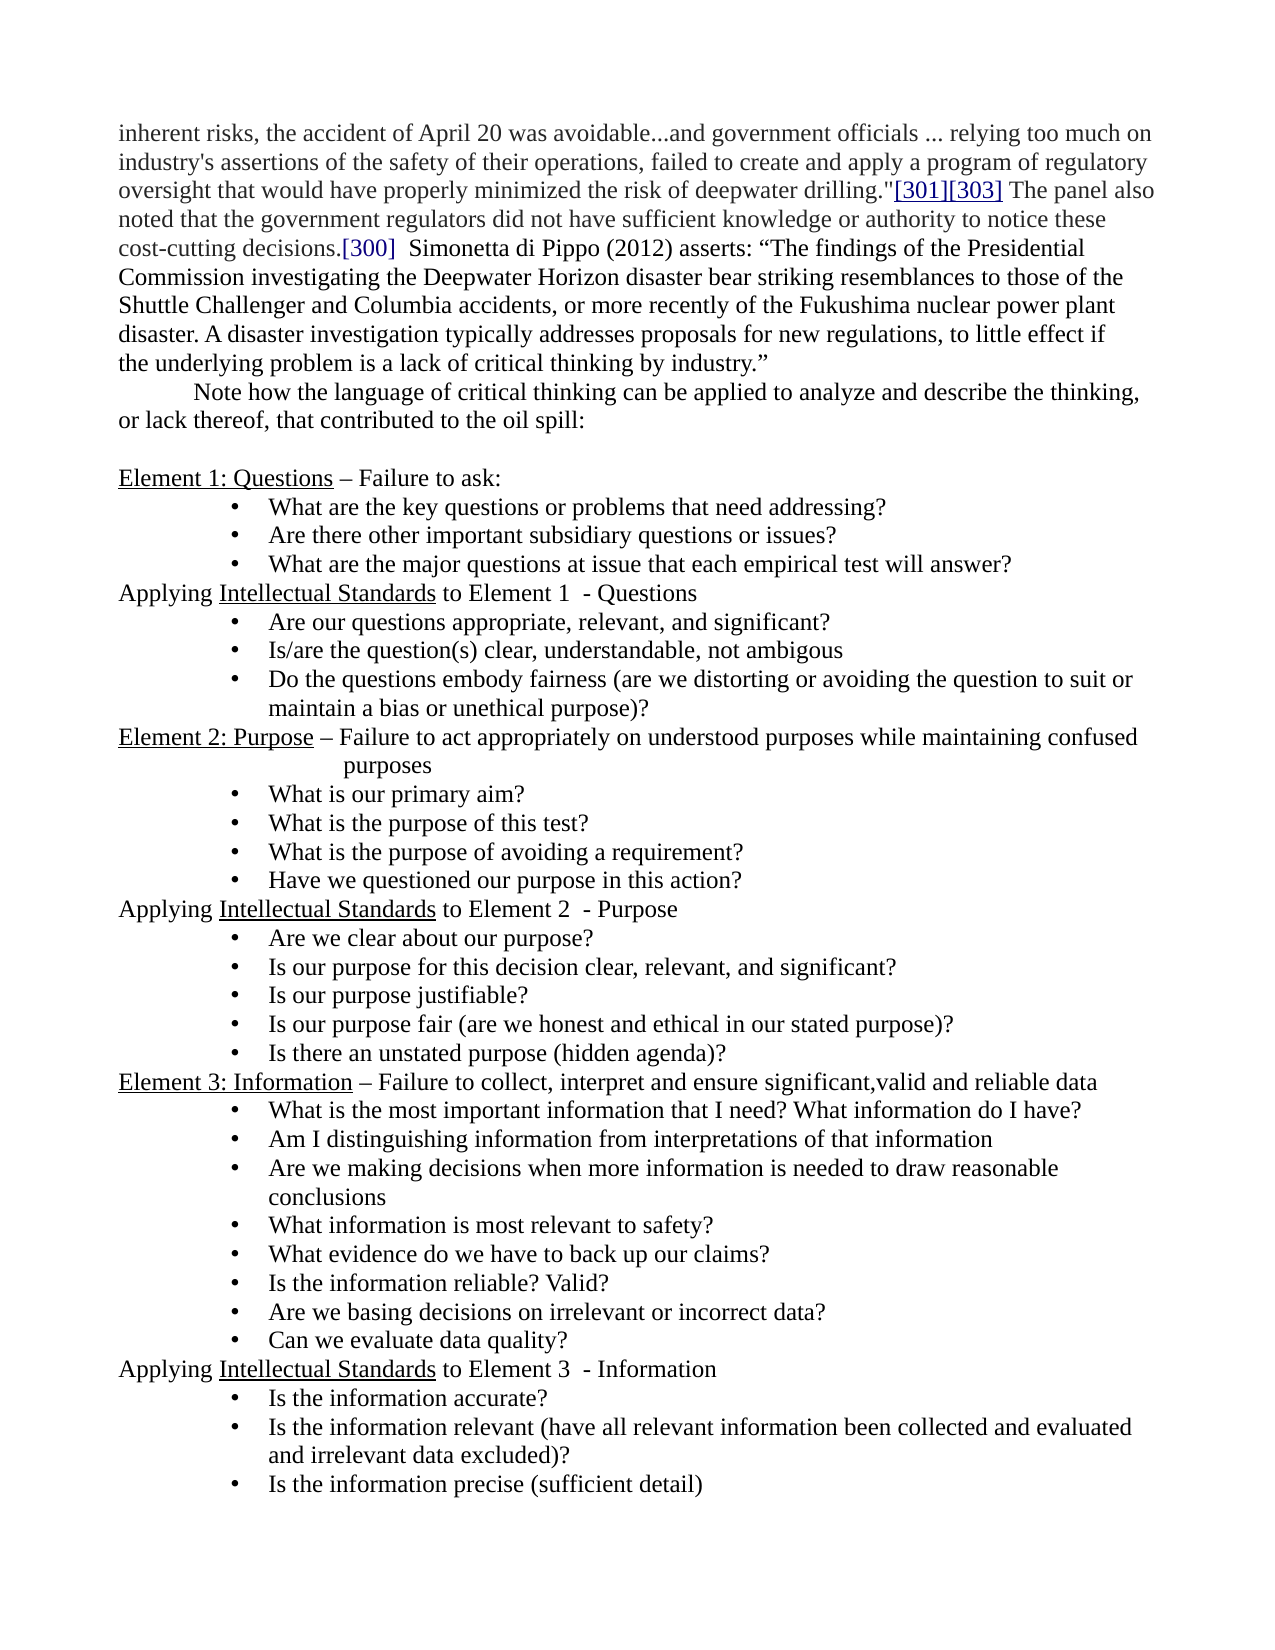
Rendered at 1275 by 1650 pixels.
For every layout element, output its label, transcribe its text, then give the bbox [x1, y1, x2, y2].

list Is the information reliable? Valid? [231, 1268, 1157, 1297]
list What is the most important information that I need? What information do I have? [231, 1096, 1157, 1124]
list What is the purpose of avoiding a requirement? [231, 837, 1157, 866]
list Am I distinguishing information from interpretations of that information [231, 1124, 1157, 1153]
text Note how the language of critical thinking can be applied to analyze and describe the thinking, or lack thereof, that contributed to the oil spill: [118, 377, 1157, 434]
list Is the information precise (sufficient detail) [231, 1469, 1157, 1498]
list What is the purpose of this test? [231, 808, 1157, 837]
list What are the major questions at issue that each empirical test will answer? [231, 549, 1157, 578]
text Applying Intellectual Standards to Element 1 - Questions [118, 578, 1157, 607]
text Element 2: Purpose – Failure to act appropriately on understood purposes while maintaining confused purposes [118, 722, 1157, 779]
list What information is most relevant to safety? [231, 1211, 1157, 1239]
list Is the information accurate? [231, 1383, 1157, 1412]
list Have we questioned our purpose in this action? [231, 866, 1157, 894]
list Is our purpose fair (are we honest and ethical in our stated purpose)? [231, 1009, 1157, 1038]
list Is the information relevant (have all relevant information been collected and evaluated and irrelevant data excluded)? [231, 1412, 1157, 1469]
list Are we clear about our purpose? [231, 923, 1157, 952]
list Are there other important subsidiary questions or issues? [231, 521, 1157, 549]
list Is our purpose for this decision clear, relevant, and significant? [231, 952, 1157, 981]
list What evidence do we have to back up our claims? [231, 1239, 1157, 1268]
list Is there an unstated purpose (hidden agenda)? [231, 1038, 1157, 1067]
list Are we basing decisions on irrelevant or incorrect data? [231, 1297, 1157, 1326]
list What is our primary aim? [231, 779, 1157, 808]
list Is our purpose justifiable? [231, 981, 1157, 1009]
list Can we evaluate data quality? [231, 1326, 1157, 1354]
list What are the key questions or problems that need addressing? [231, 492, 1157, 521]
list Is/are the question(s) clear, understandable, not ambigous [231, 636, 1157, 664]
text Applying Intellectual Standards to Element 2 - Purpose [118, 894, 1157, 923]
text Applying Intellectual Standards to Element 3 - Information [118, 1354, 1157, 1383]
list Are we making decisions when more information is needed to draw reasonable conclusions [231, 1153, 1157, 1211]
list Do the questions embody fairness (are we distorting or avoiding the question to suit or maintain a bias or unethical purpose)? [231, 664, 1157, 722]
text Element 3: Information – Failure to collect, interpret and ensure significant,valid and reliable data [118, 1067, 1157, 1096]
list Are our questions appropriate, relevant, and significant? [231, 607, 1157, 636]
text Element 1: Questions – Failure to ask: [118, 463, 1157, 492]
text inherent risks, the accident of April 20 was avoidable...and government officials ... relying too much on industry's assertions of the safety of their operations, failed to create and apply a program of regulatory oversight that would have properly minimized the risk of deepwater drilling."[301][303] The panel also noted that the government regulators did not have sufficient knowledge or authority to notice these cost-cutting decisions.[300] Simonetta di Pippo (2012) asserts: “The findings of the Presidential Commission investigating the Deepwater Horizon disaster bear striking resemblances to those of the Shuttle Challenger and Columbia accidents, or more recently of the Fukushima nuclear power plant disaster. A disaster investigation typically addresses proposals for new regulations, to little effect if the underlying problem is a lack of critical thinking by industry.” [118, 118, 1157, 377]
